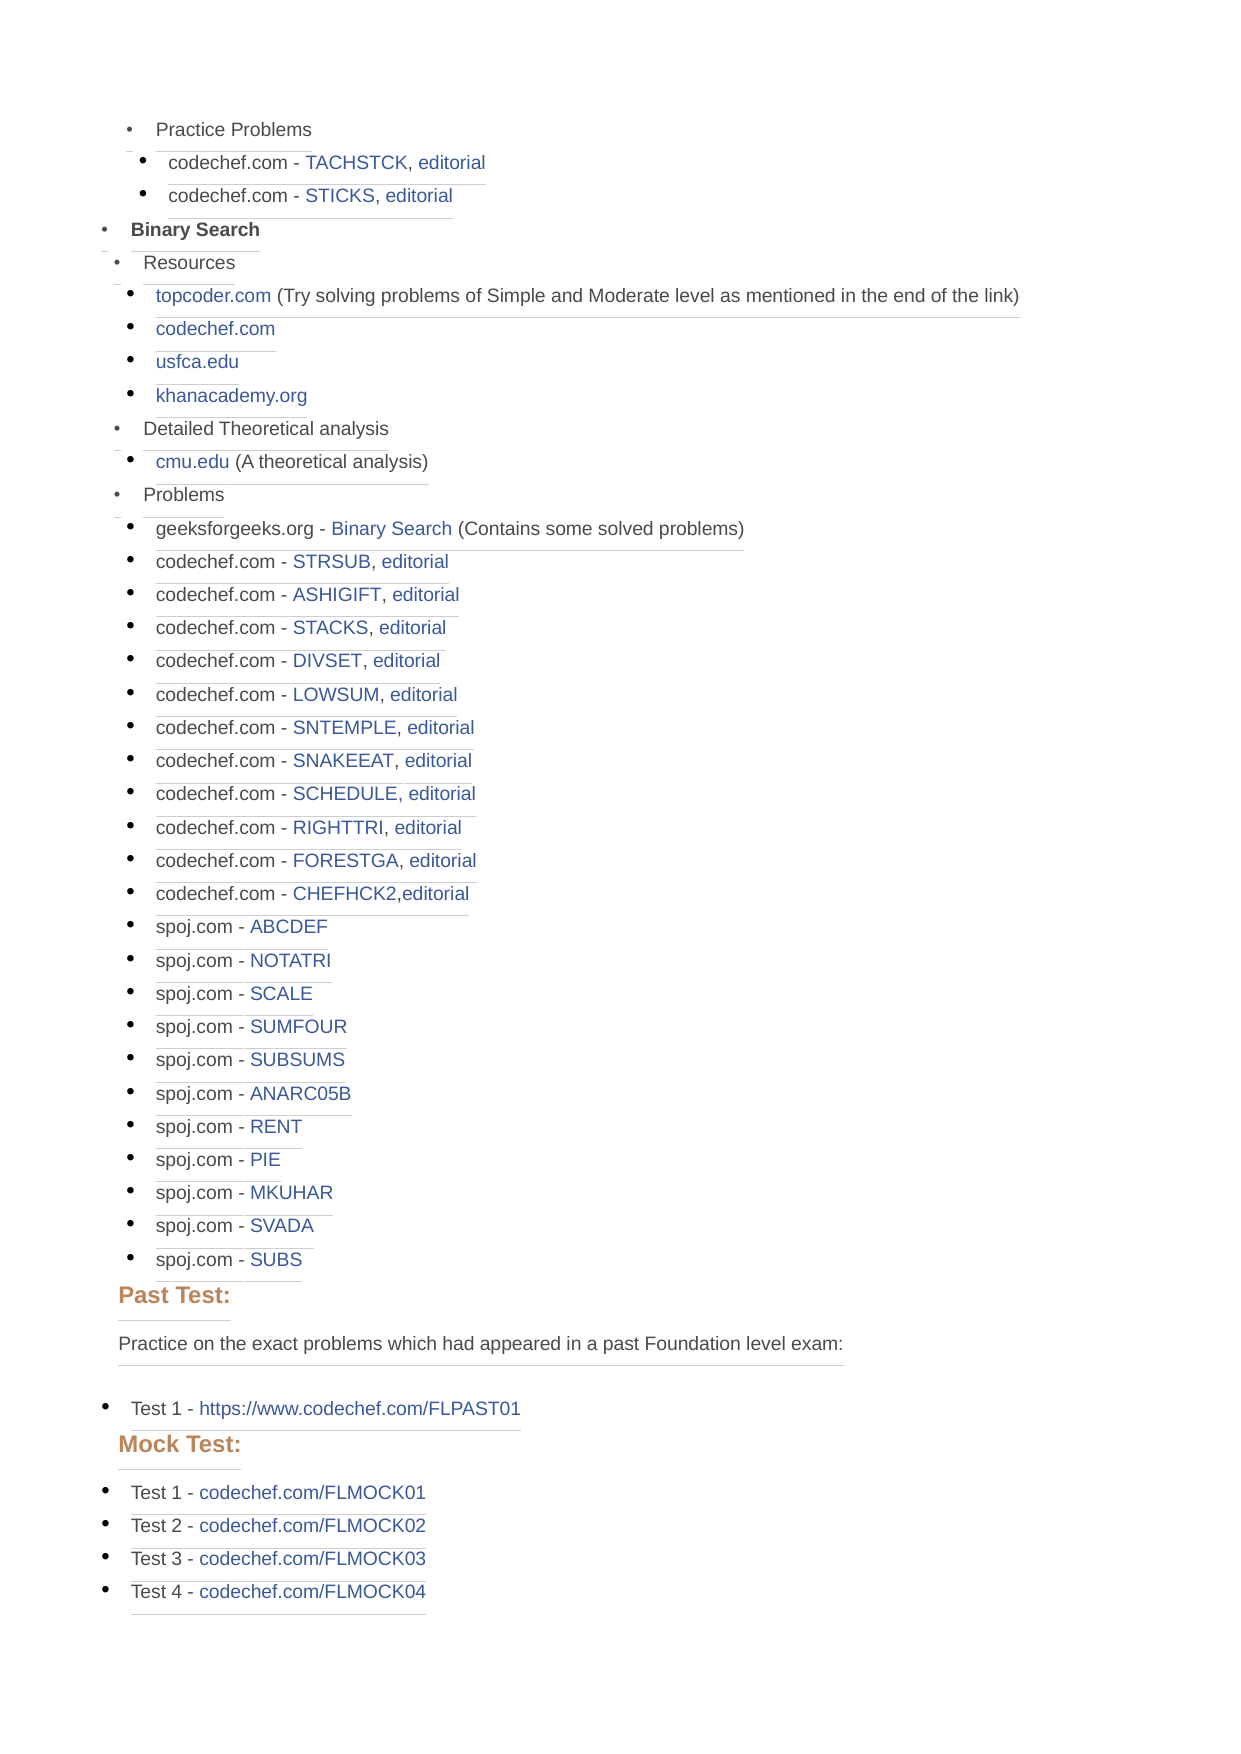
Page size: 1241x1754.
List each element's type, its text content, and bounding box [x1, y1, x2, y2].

list Practice Problems [156, 118, 1122, 151]
list codechef.com - CHEFHCK2,editorial [156, 882, 1122, 916]
list codechef.com [156, 317, 1122, 351]
list Binary Search [131, 218, 1122, 251]
list spoj.com - NOTATRI [156, 949, 1122, 982]
list khanacademy.org [156, 384, 1122, 417]
subtitle Mock Test: [118, 1430, 1122, 1469]
list codechef.com - TACHSTCK, editorial [168, 151, 1122, 184]
list geeksforgeeks.org - Binary Search (Contains some solved problems) [156, 517, 1122, 550]
list spoj.com - SUMFOUR [156, 1015, 1122, 1048]
list cmu.edu (A theoretical analysis) [156, 450, 1122, 484]
list spoj.com - SUBSUMS [156, 1048, 1122, 1082]
list spoj.com - PIE [156, 1148, 1122, 1181]
list Test 1 - codechef.com/FLMOCK01 [131, 1481, 1122, 1514]
list Resources [143, 251, 1122, 284]
list spoj.com - SUBS [156, 1248, 1122, 1281]
list spoj.com - SVADA [156, 1215, 1122, 1248]
list Test 2 - codechef.com/FLMOCK02 [131, 1514, 1122, 1548]
list codechef.com - STACKS, editorial [156, 617, 1122, 650]
list spoj.com - ABCDEF [156, 916, 1122, 949]
text Practice on the exact problems which had appeared in a past Foundation level exam: [118, 1332, 1122, 1366]
list codechef.com - DIVSET, editorial [156, 650, 1122, 683]
list codechef.com - STICKS, editorial [168, 184, 1122, 218]
subtitle Past Test: [118, 1281, 1122, 1320]
list codechef.com - RIGHTTRI, editorial [156, 816, 1122, 849]
list codechef.com - STRSUB, editorial [156, 550, 1122, 583]
list codechef.com - ASHIGIFT, editorial [156, 583, 1122, 617]
list Test 1 - https://www.codechef.com/FLPAST01 [131, 1397, 1122, 1430]
list codechef.com - FORESTGA, editorial [156, 849, 1122, 882]
list spoj.com - ANARC05B [156, 1082, 1122, 1115]
list Detailed Theoretical analysis [143, 417, 1122, 450]
list codechef.com - SNTEMPLE, editorial [156, 716, 1122, 749]
list codechef.com - SNAKEEAT, editorial [156, 749, 1122, 783]
list codechef.com - SCHEDULE, editorial [156, 783, 1122, 816]
list Test 4 - codechef.com/FLMOCK04 [131, 1581, 1122, 1614]
list spoj.com - MKUHAR [156, 1181, 1122, 1215]
list spoj.com - RENT [156, 1115, 1122, 1148]
list spoj.com - SCALE [156, 982, 1122, 1015]
list usfca.edu [156, 351, 1122, 384]
list Problems [143, 484, 1122, 517]
list Test 3 - codechef.com/FLMOCK03 [131, 1548, 1122, 1581]
list codechef.com - LOWSUM, editorial [156, 683, 1122, 716]
list topcoder.com (Try solving problems of Simple and Moderate level as mentioned in the end of the link) [156, 284, 1122, 317]
